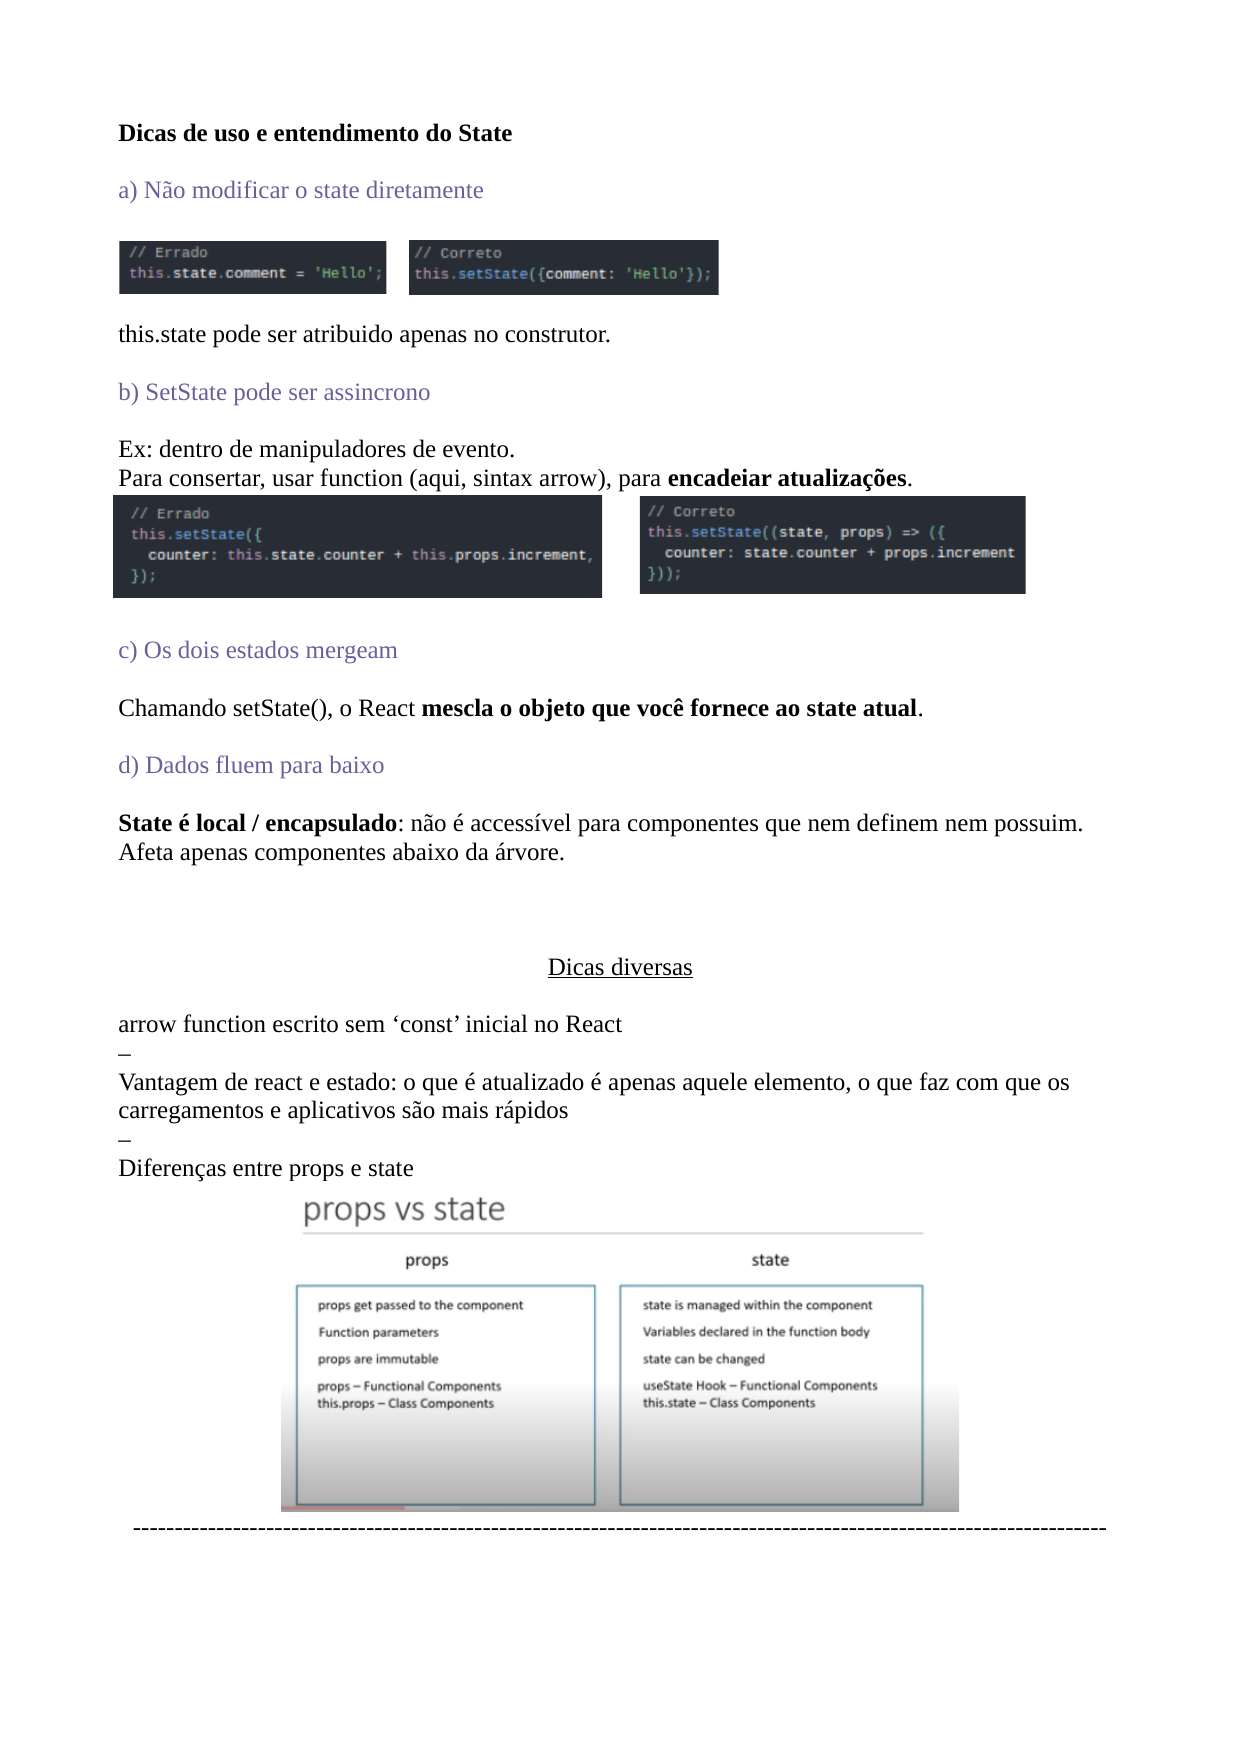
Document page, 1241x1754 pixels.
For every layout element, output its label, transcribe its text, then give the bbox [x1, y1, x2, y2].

picture [639, 496, 1026, 594]
text State é local / encapsulado: não é accessível para componentes que nem definem nem possuim. [118, 808, 1122, 837]
picture [113, 495, 603, 598]
text – [118, 1038, 1122, 1067]
text this.state pode ser atribuido apenas no construtor. [118, 319, 1122, 348]
picture [281, 1181, 960, 1512]
text a) Não modificar o state diretamente [118, 176, 1122, 204]
text Vantagem de react e estado: o que é atualizado é apenas aquele elemento, o que faz com que os carregamentos e aplicativos são mais rápidos [118, 1067, 1122, 1124]
text Dicas diversas [118, 952, 1122, 981]
text d) Dados fluem para baixo [118, 751, 1122, 779]
text Diferenças entre props e state [118, 1153, 1122, 1182]
picture [409, 240, 719, 295]
picture [119, 241, 387, 294]
text arrow function escrito sem ‘const’ inicial no React [118, 1009, 1122, 1038]
text c) Os dois estados mergeam [118, 636, 1122, 664]
text – [118, 1124, 1122, 1153]
text b) SetState pode ser assincrono [118, 377, 1122, 406]
text Afeta apenas componentes abaixo da árvore. [118, 837, 1122, 866]
text --------------------------------------------------------------------------------------------------------------------- [118, 1297, 1122, 1541]
text Chamando setState(), o React mescla o objeto que você fornece ao state atual. [118, 693, 1122, 722]
text Dicas de uso e entendimento do State [118, 118, 1122, 147]
text Ex: dentro de manipuladores de evento. [118, 434, 1122, 463]
text Para consertar, usar function (aqui, sintax arrow), para encadeiar atualizações. [118, 463, 1122, 492]
